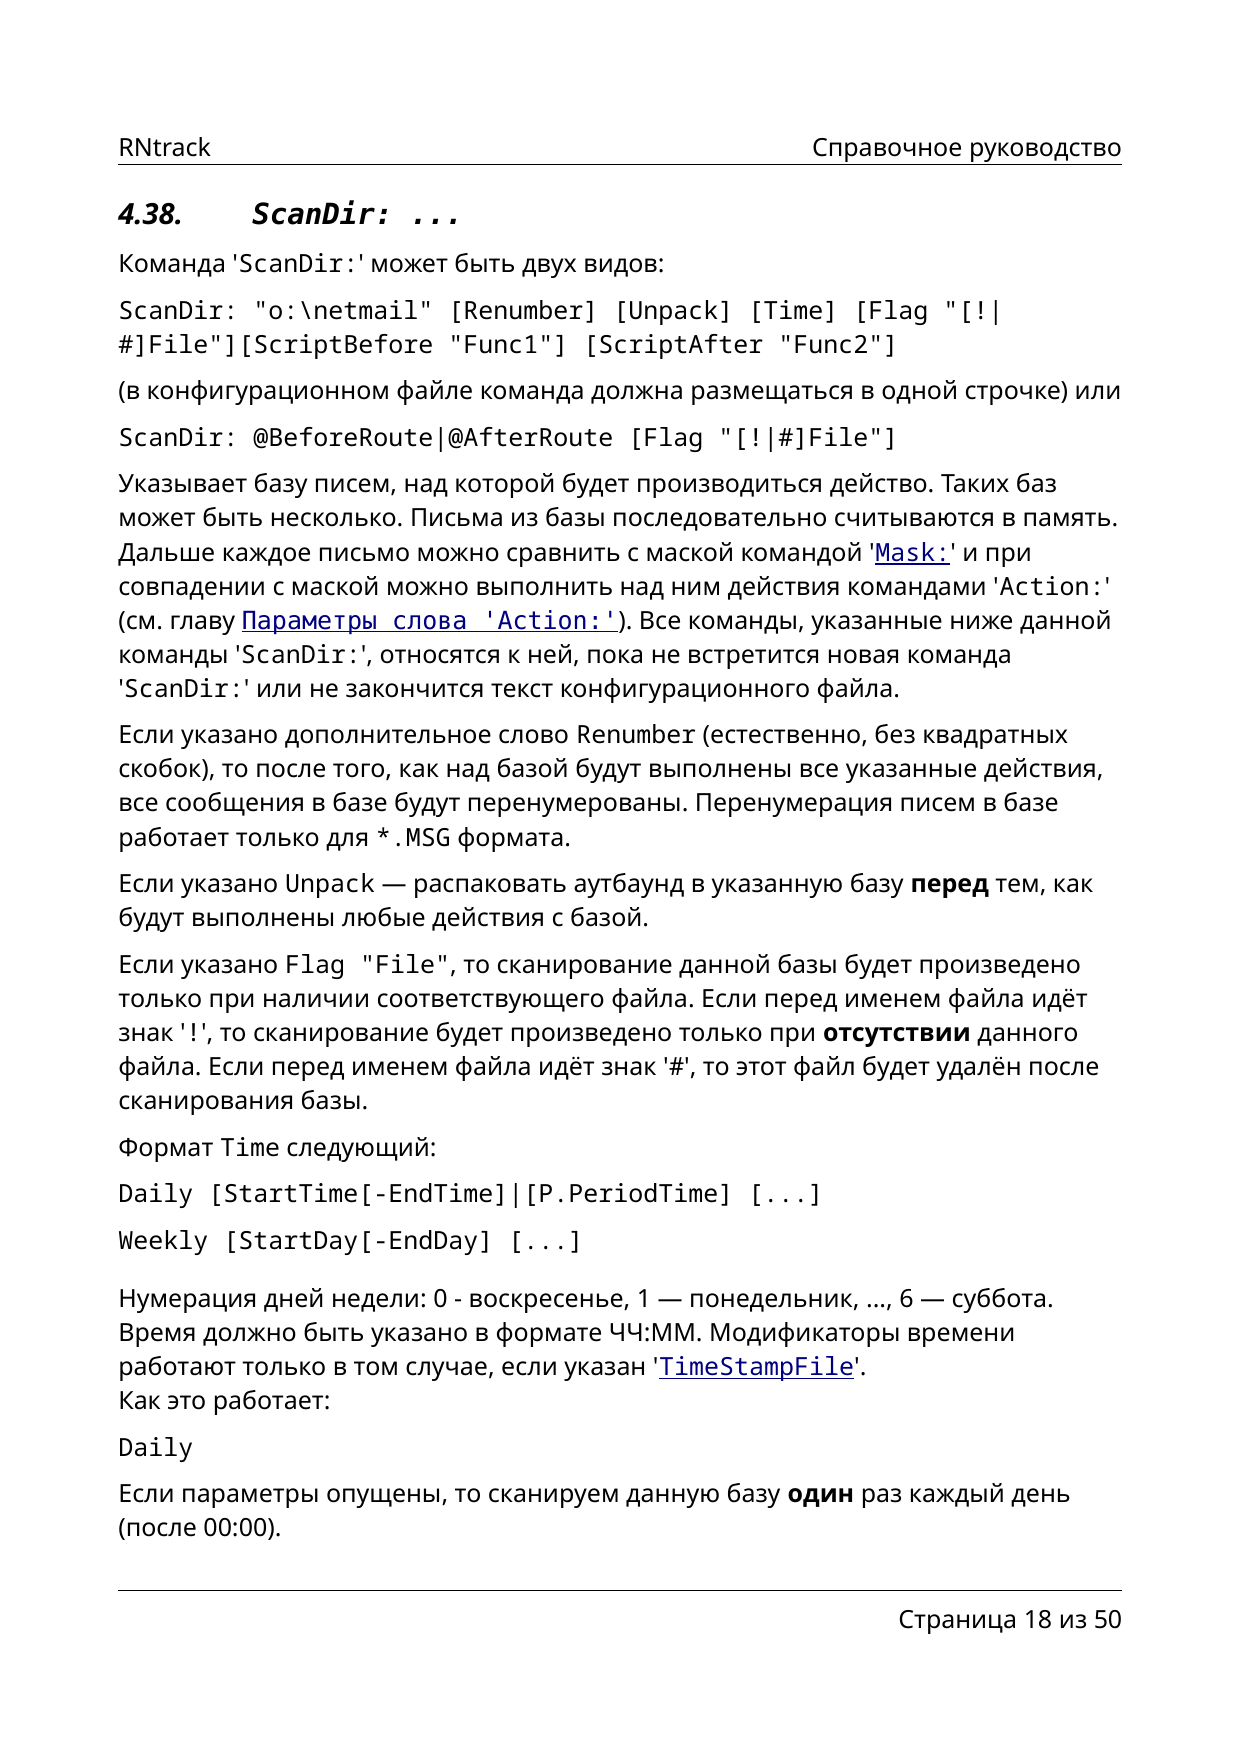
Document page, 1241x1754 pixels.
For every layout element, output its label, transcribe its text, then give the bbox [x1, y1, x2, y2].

text Если параметры опущены, то сканируем данную базу один раз каждый день (после 00:00). [118, 1476, 1122, 1544]
text Указывает базу писем, над которой будет производиться действо. Таких баз может быть несколько. Письма из базы последовательно считываются в память. Дальше каждое письмо можно сравнить с маской командой 'Mask:' и при совпадении с маской можно выполнить над ним действия командами 'Action:' (см. главу Параметры слова 'Action:'). Все команды, указанные ниже данной команды 'ScanDir:', относятся к ней, пока не встретится новая команда 'ScanDir:' или не закончится текст конфигурационного файла. [118, 466, 1122, 704]
text Daily [118, 1429, 1122, 1463]
text Weekly [StartDay[-EndDay] [...] [118, 1222, 1122, 1256]
text Daily [StartTime[-EndTime]|[P.PeriodTime] [...] [118, 1176, 1122, 1210]
text Если указано дополнительное слово Renumber (естественно, без квадратных скобок), то после того, как над базой будут выполнены все указанные действия, все сообщения в базе будут перенумерованы. Перенумерация писем в базе работает только для *.MSG формата. [118, 717, 1122, 853]
text Если указано Unpack — распаковать аутбаунд в указанную базу перед тем, как будут выполнены любые действия с базой. [118, 866, 1122, 934]
text Если указано Flag "File", то сканирование данной базы будет произведено только при наличии соответствующего файла. Если перед именем файла идёт знак '!', то сканирование будет произведено только при отсутствии данного файла. Если перед именем файла идёт знак '#', то этот файл будет удалён после сканирования базы. [118, 946, 1122, 1117]
text ScanDir: "o:\netmail" [Renumber] [Unpack] [Time] [Flag "[!|#]File"][ScriptBefore "Func1"] [ScriptAfter "Func2"] [118, 292, 1122, 360]
text (в конфигурационном файле команда должна размещаться в одной строчке) или [118, 373, 1122, 407]
text Нумерация дней недели: 0 - воскресенье, 1 — понедельник, ..., 6 — суббота. Время должно быть указано в формате ЧЧ:ММ. Модификаторы времени работают только в том случае, если указан 'TimeStampFile'. [118, 1281, 1122, 1383]
text Как это работает: [118, 1383, 1122, 1417]
text Команда 'ScanDir:' может быть двух видов: [118, 246, 1122, 280]
text ScanDir: @BeforeRoute|@AfterRoute [Flag "[!|#]File"] [118, 419, 1122, 453]
subtitle ScanDir: ... [118, 193, 1122, 233]
text Формат Time следующий: [118, 1129, 1122, 1163]
